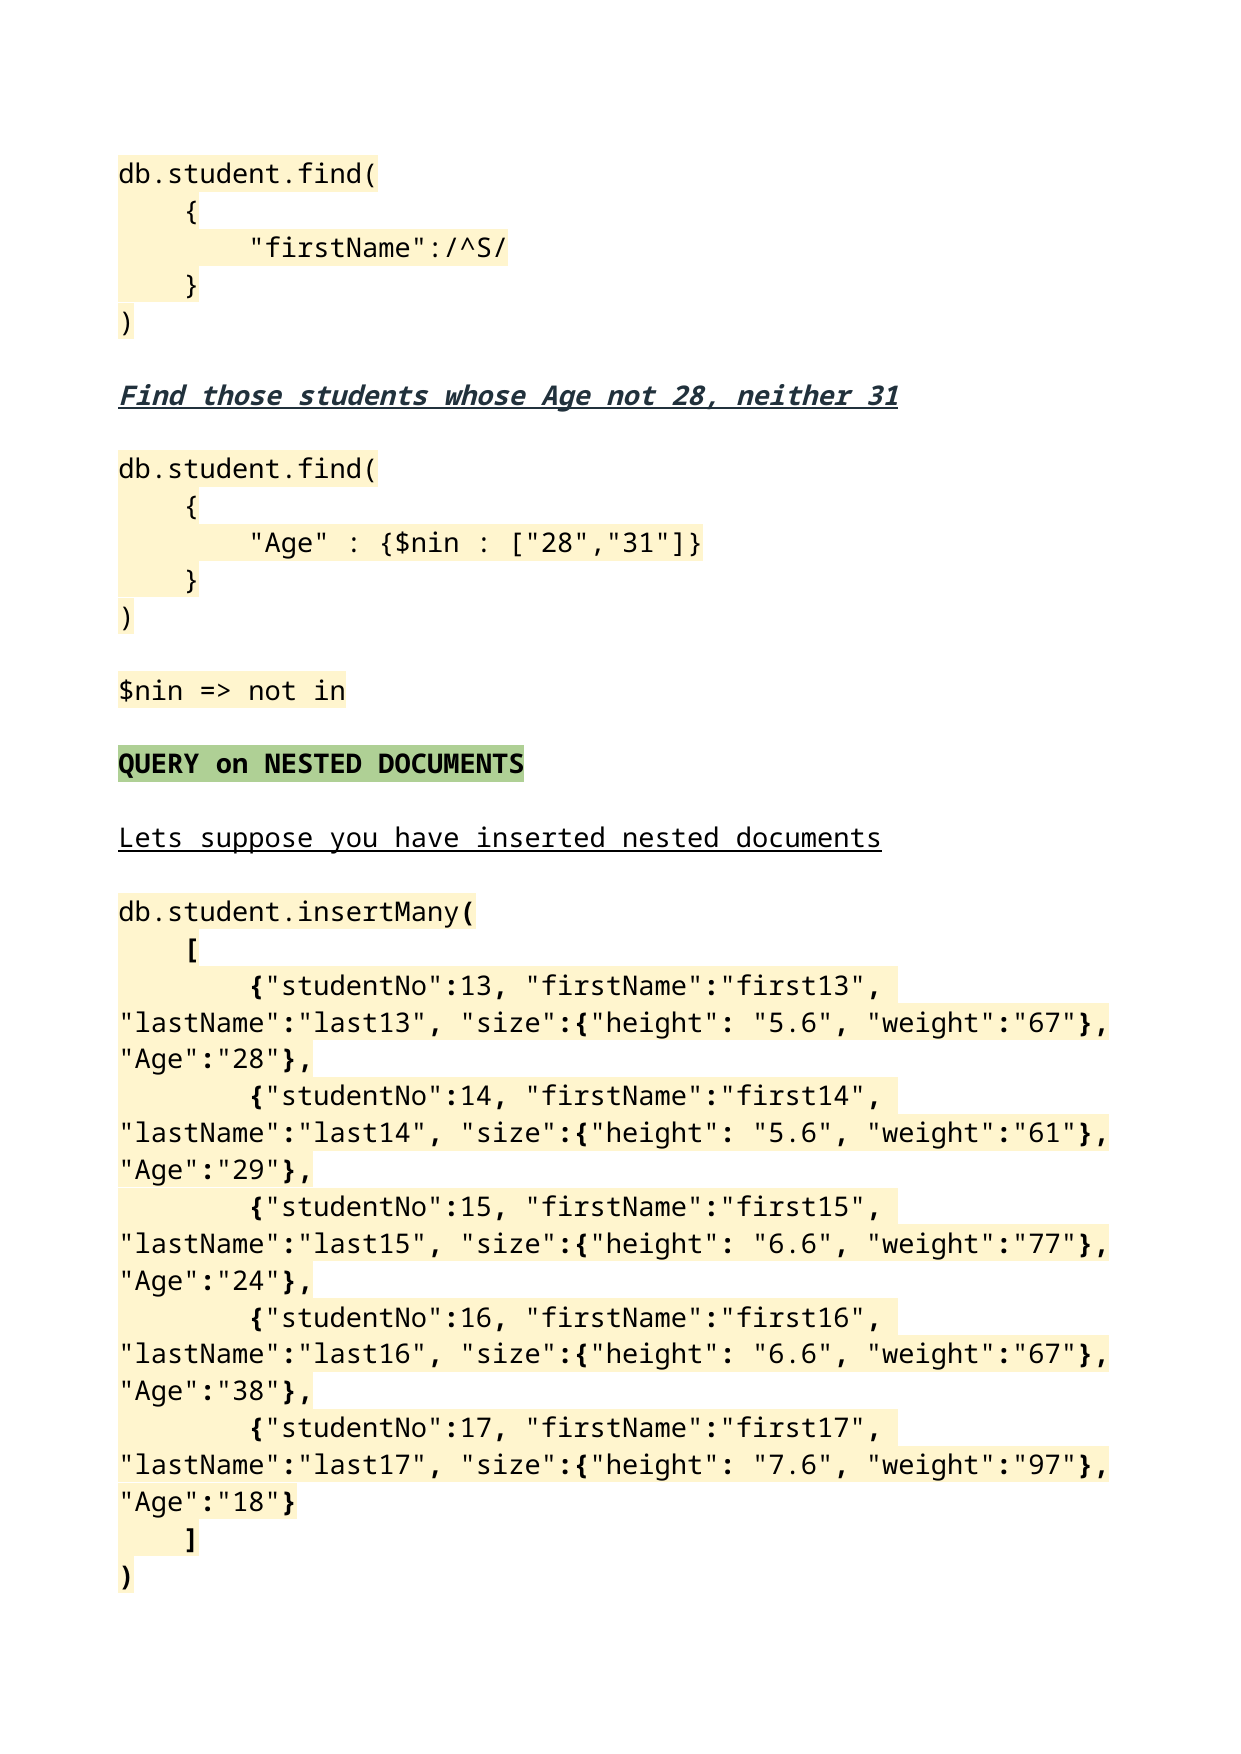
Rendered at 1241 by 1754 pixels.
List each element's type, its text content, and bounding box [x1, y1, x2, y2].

text {"studentNo":17, "firstName":"first17", "lastName":"last17", "size":{"height": "7.6", "weight":"97"}, "Age":"18"} [118, 1409, 1122, 1519]
text db.student.find( [118, 155, 1122, 192]
text {"studentNo":15, "firstName":"first15", "lastName":"last15", "size":{"height": "6.6", "weight":"77"}, "Age":"24"}, [118, 1187, 1122, 1298]
text ) [118, 302, 1122, 339]
text ] [118, 1519, 1122, 1556]
text { [118, 192, 1122, 229]
text QUERY on NESTED DOCUMENTS [118, 745, 1122, 782]
text "firstName":/^S/ [118, 229, 1122, 266]
text } [118, 266, 1122, 302]
text {"studentNo":14, "firstName":"first14", "lastName":"last14", "size":{"height": "5.6", "weight":"61"}, "Age":"29"}, [118, 1077, 1122, 1187]
text $nin => not in [118, 671, 1122, 708]
text {"studentNo":13, "firstName":"first13", "lastName":"last13", "size":{"height": "5.6", "weight":"67"}, "Age":"28"}, [118, 966, 1122, 1077]
text db.student.find( [118, 450, 1122, 487]
text Lets suppose you have inserted nested documents [118, 819, 1122, 856]
text ) [118, 1556, 1122, 1593]
text "Age" : {$nin : ["28","31"]} [118, 524, 1122, 561]
text Find those students whose Age not 28, neither 31 [118, 376, 1122, 413]
text } [118, 561, 1122, 597]
text ) [118, 597, 1122, 634]
text db.student.insertMany( [118, 892, 1122, 929]
text [ [118, 929, 1122, 966]
text { [118, 487, 1122, 524]
text {"studentNo":16, "firstName":"first16", "lastName":"last16", "size":{"height": "6.6", "weight":"67"}, "Age":"38"}, [118, 1298, 1122, 1409]
